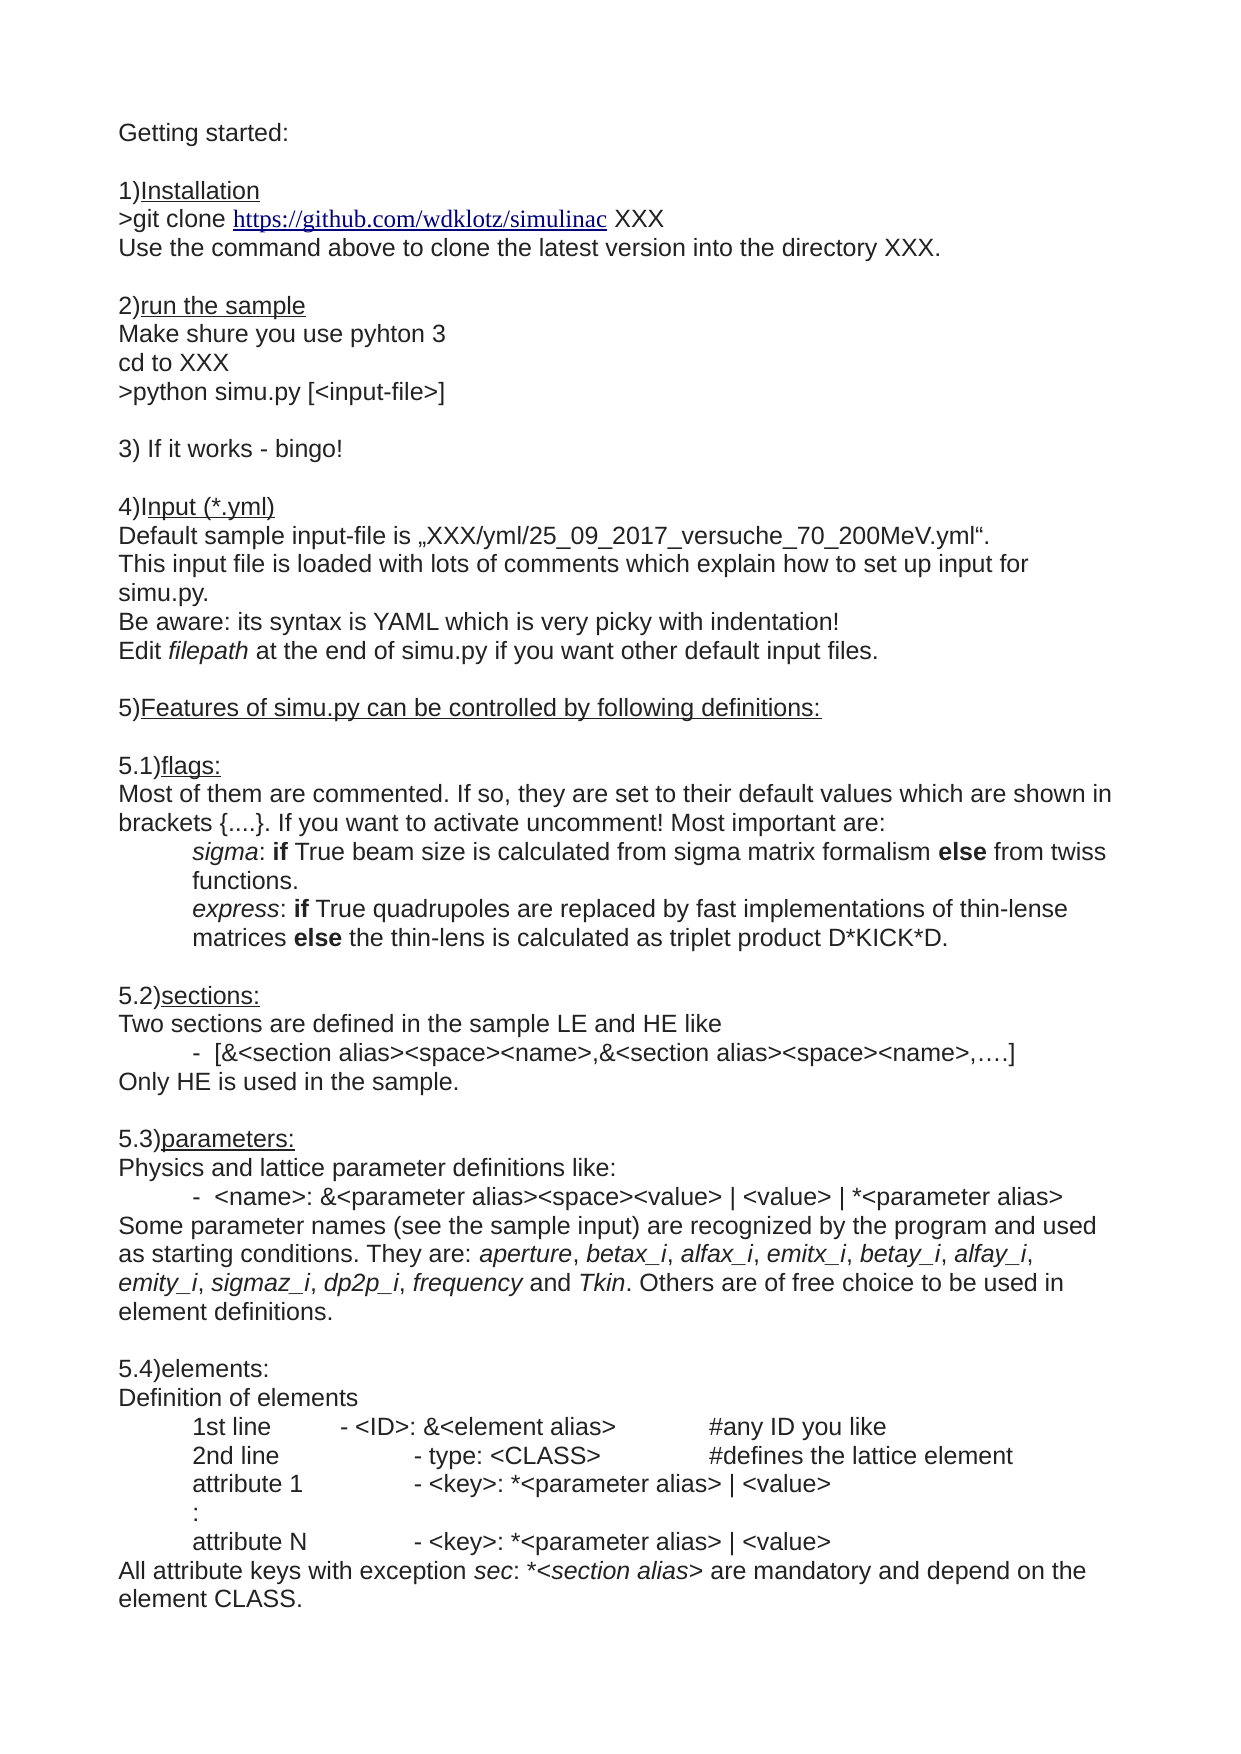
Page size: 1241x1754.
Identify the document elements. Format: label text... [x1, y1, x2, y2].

text This input file is loaded with lots of comments which explain how to set up input for simu.py. [118, 549, 1122, 607]
text Only HE is used in the sample. [118, 1067, 1122, 1096]
text 5.2)sections: [118, 981, 1122, 1009]
text express: if True quadrupoles are replaced by fast implementations of thin-lense matrices else the thin-lens is calculated as triplet product D*KICK*D. [118, 894, 1122, 952]
text >python simu.py [<input-file>] [118, 377, 1122, 406]
text sigma: if True beam size is calculated from sigma matrix formalism else from twiss functions. [118, 837, 1122, 894]
text 2nd line - type: <CLASS> #defines the lattice element [118, 1441, 1122, 1469]
text 5.1)flags: [118, 751, 1122, 779]
text 5.4)elements: [118, 1354, 1122, 1383]
text >git clone https://github.com/wdklotz/simulinac XXX [118, 204, 1122, 233]
text All attribute keys with exception sec: *<section alias> are mandatory and depend on the element CLASS. [118, 1556, 1122, 1613]
text Most of them are commented. If so, they are set to their default values which are shown in brackets {....}. If you want to activate uncomment! Most important are: [118, 779, 1122, 837]
text Two sections are defined in the sample LE and HE like [118, 1009, 1122, 1038]
text Edit filepath at the end of simu.py if you want other default input files. [118, 636, 1122, 664]
text Default sample input-file is „XXX/yml/25_09_2017_versuche_70_200MeV.yml“. [118, 521, 1122, 549]
text Physics and lattice parameter definitions like: [118, 1153, 1122, 1182]
text : [118, 1498, 1122, 1527]
text - [&<section alias><space><name>,&<section alias><space><name>,….] [118, 1038, 1122, 1067]
text 5.3)parameters: [118, 1124, 1122, 1153]
text 1)Installation [118, 147, 1122, 204]
text attribute N - <key>: *<parameter alias> | <value> [118, 1527, 1122, 1556]
text Be aware: its syntax is YAML which is very picky with indentation! [118, 607, 1122, 636]
text Some parameter names (see the sample input) are recognized by the program and used as starting conditions. They are: aperture, betax_i, alfax_i, emitx_i, betay_i, alfay_i, emity_i, sigmaz_i, dp2p_i, frequency and Tkin. Others are of free choice to be used in element definitions. [118, 1211, 1122, 1326]
text 5)Features of simu.py can be controlled by following definitions: [118, 693, 1122, 722]
text 1st line - <ID>: &<element alias> #any ID you like [118, 1412, 1122, 1441]
text 2)run the sample [118, 291, 1122, 319]
text Use the command above to clone the latest version into the directory XXX. [118, 233, 1122, 262]
text - <name>: &<parameter alias><space><value> | <value> | *<parameter alias> [118, 1182, 1122, 1211]
text attribute 1 - <key>: *<parameter alias> | <value> [118, 1469, 1122, 1498]
text Make shure you use pyhton 3 [118, 319, 1122, 348]
text Getting started: [118, 118, 1122, 147]
text 4)Input (*.yml) [118, 492, 1122, 521]
text 3) If it works - bingo! [118, 434, 1122, 463]
text cd to XXX [118, 348, 1122, 377]
text Definition of elements [118, 1383, 1122, 1412]
